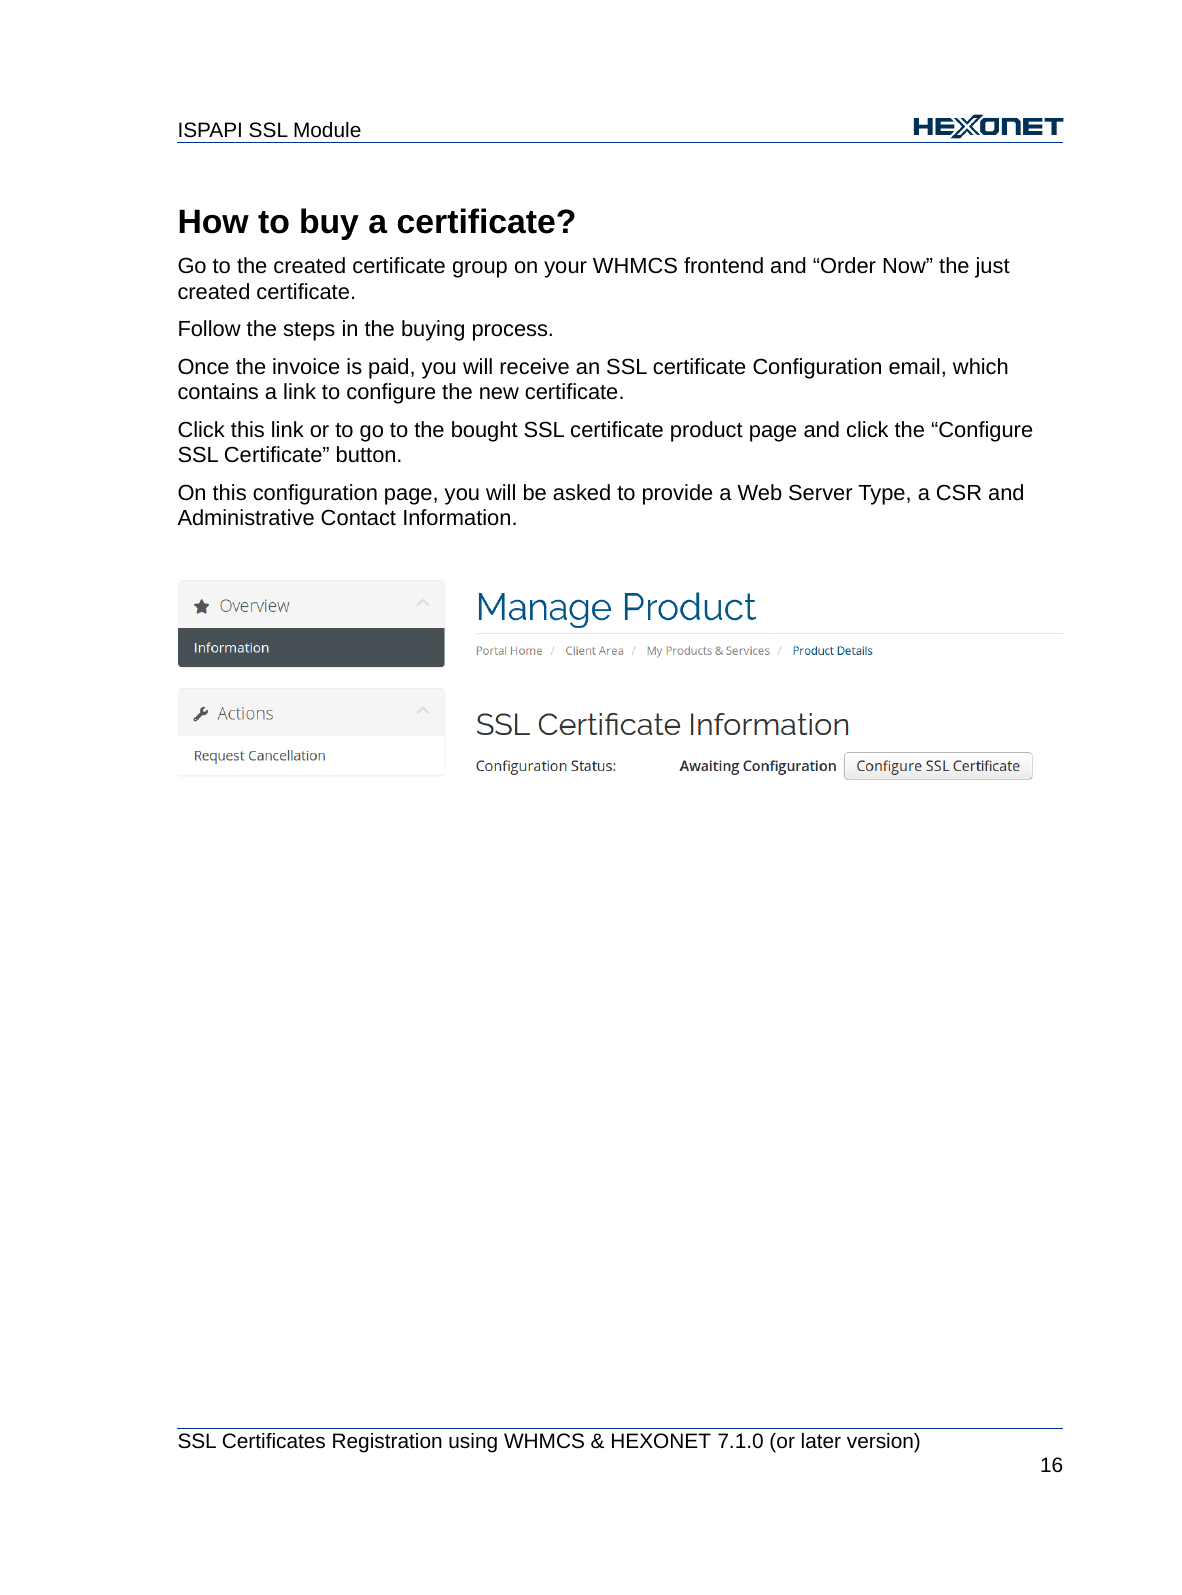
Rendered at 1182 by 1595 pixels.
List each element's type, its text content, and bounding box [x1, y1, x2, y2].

text Follow the steps in the buying process. [177, 316, 1063, 342]
text Go to the created certificate group on your WHMCS frontend and “Order Now” the just created certificate. [177, 253, 1063, 304]
picture [177, 580, 1063, 801]
text On this configuration page, you will be asked to provide a Web Server Type, a CSR and Administrative Contact Information. [177, 480, 1063, 530]
text Once the invoice is paid, you will receive an SSL certificate Configuration email, which contains a link to configure the new certificate. [177, 354, 1063, 404]
picture [912, 113, 1065, 140]
text Click this link or to go to the bought SSL certificate product page and click the “Configure SSL Certificate” button. [177, 417, 1063, 467]
subtitle How to buy a certificate? [177, 202, 1063, 241]
